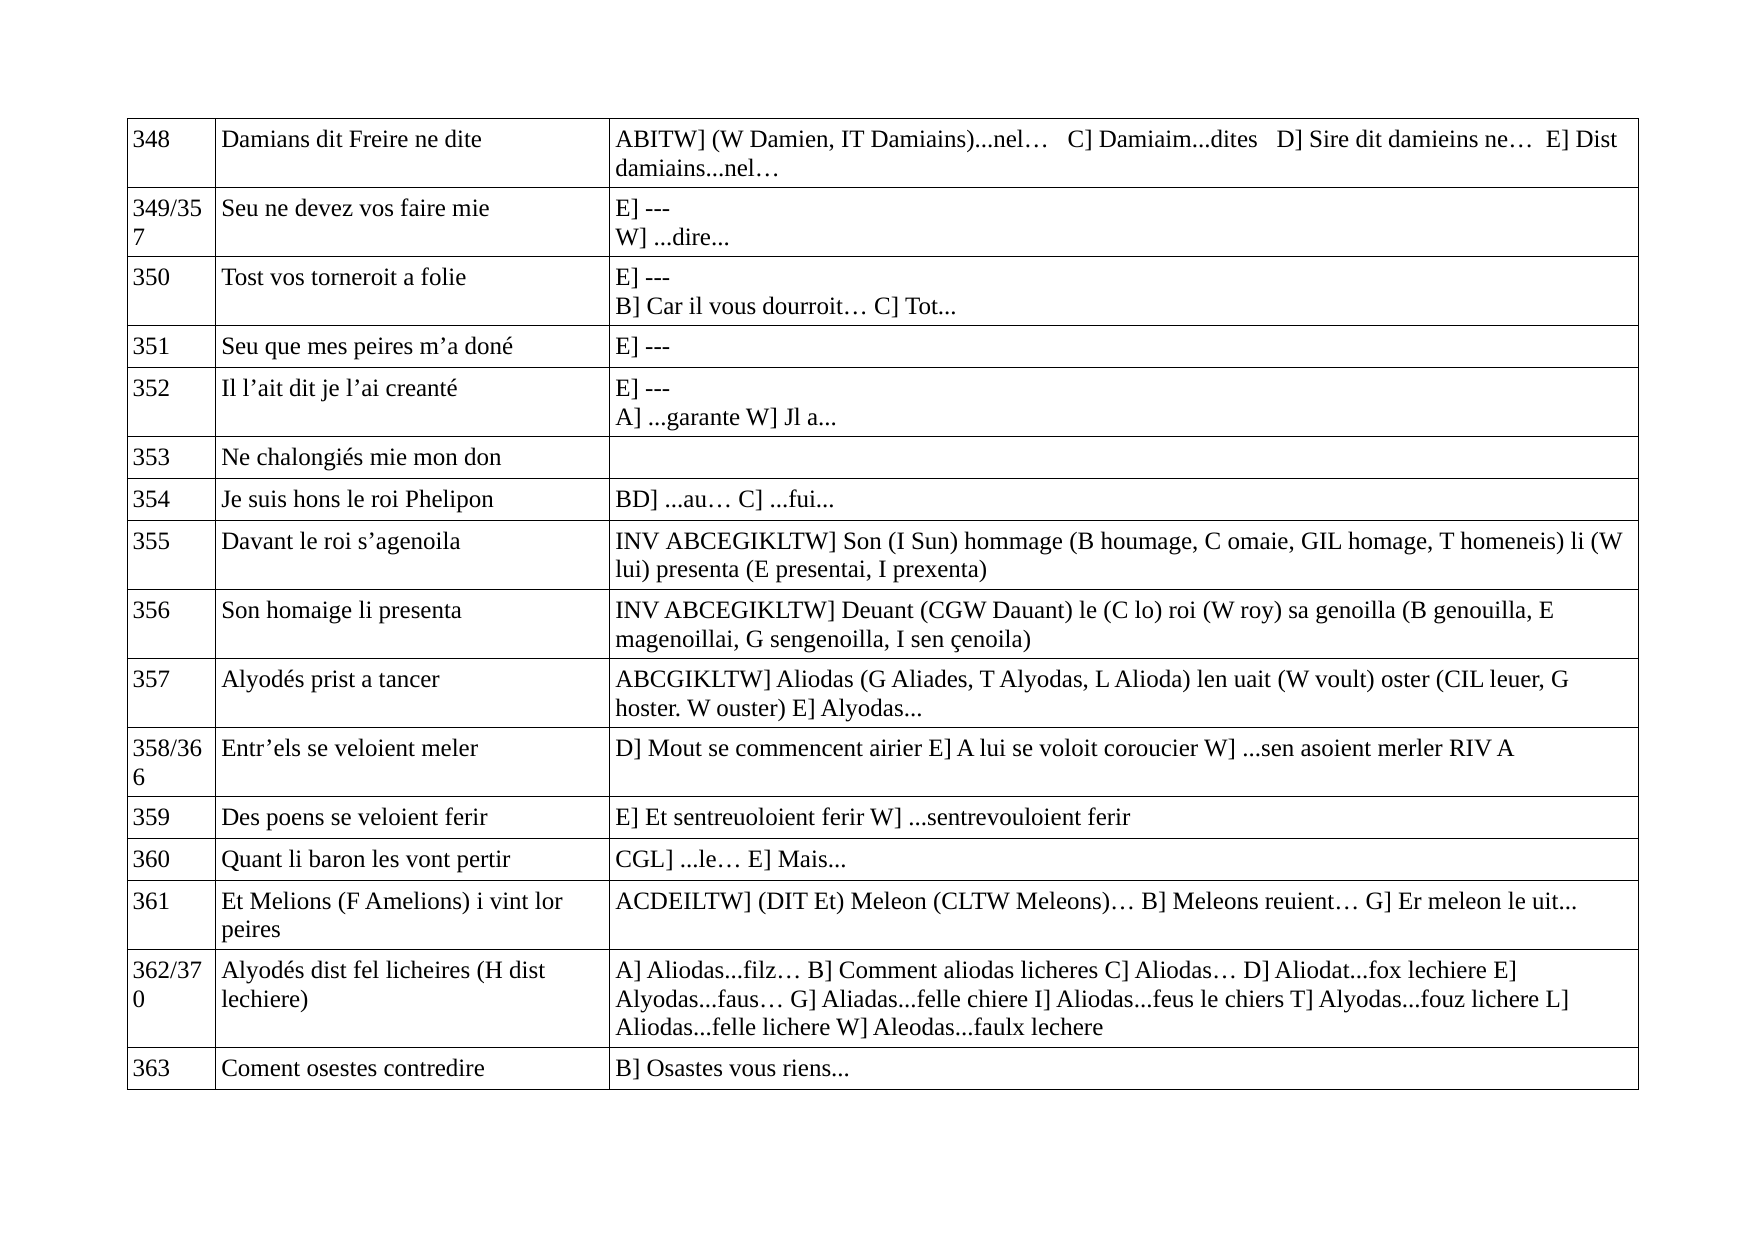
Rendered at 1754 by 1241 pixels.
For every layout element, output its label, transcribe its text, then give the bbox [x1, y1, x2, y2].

table_cell 354 [128, 479, 215, 520]
table_cell [610, 437, 1638, 478]
table_cell Coment osestes contredire [216, 1048, 609, 1089]
table_cell 349/357 [128, 188, 215, 256]
table_cell 356 [128, 590, 215, 658]
table_cell Des poens se veloient ferir [216, 797, 609, 838]
table_cell Son homaige li presenta [216, 590, 609, 658]
table_cell 352 [128, 368, 215, 436]
table_cell INV ABCEGIKLTW] Deuant (CGW Dauant) le (C lo) roi (W roy) sa genoilla (B genouilla, E magenoillai, G sengenoilla, I sen çenoila) [610, 590, 1638, 658]
table_cell Et Melions (F Amelions) i vint lor peires [216, 881, 609, 949]
table_cell 355 [128, 521, 215, 589]
table_cell ABITW] (W Damien, IT Damiains)...nel… C] Damiaim...dites D] Sire dit damieins ne… E] Dist damiains...nel… [610, 119, 1638, 187]
table_cell ABCGIKLTW] Aliodas (G Aliades, T Alyodas, L Alioda) len uait (W voult) oster (CIL leuer, G hoster. W ouster) E] Alyodas... [610, 659, 1638, 727]
table_cell 357 [128, 659, 215, 727]
table_cell INV ABCEGIKLTW] Son (I Sun) hommage (B houmage, C omaie, GIL homage, T homeneis) li (W lui) presenta (E presentai, I prexenta) [610, 521, 1638, 589]
table_cell 361 [128, 881, 215, 949]
table_cell Ne chalongiés mie mon don [216, 437, 609, 478]
table_cell Damians dit Freire ne dite [216, 119, 609, 187]
table_cell Je suis hons le roi Phelipon [216, 479, 609, 520]
table_cell 348 [128, 119, 215, 187]
table_cell CGL] ...le… E] Mais... [610, 839, 1638, 880]
table_cell 350 [128, 257, 215, 325]
table_cell D] Mout se commencent airier E] A lui se voloit coroucier W] ...sen asoient merler RIV A [610, 728, 1638, 796]
table_cell A] Aliodas...filz… B] Comment aliodas licheres C] Aliodas… D] Aliodat...fox lechiere E] Alyodas...faus… G] Aliadas...felle chiere I] Aliodas...feus le chiers T] Alyodas...fouz lichere L] Aliodas...felle lichere W] Aleodas...faulx lechere [610, 950, 1638, 1047]
table_cell Davant le roi s’agenoila [216, 521, 609, 589]
table_cell Quant li baron les vont pertir [216, 839, 609, 880]
table_cell Tost vos torneroit a folie [216, 257, 609, 325]
table_cell Seu que mes peires m’a doné [216, 326, 609, 367]
table_cell 351 [128, 326, 215, 367]
table_cell 353 [128, 437, 215, 478]
table_cell E] --- B] Car il vous dourroit… C] Tot... [610, 257, 1638, 325]
table_cell E] Et sentreuoloient ferir W] ...sentrevouloient ferir [610, 797, 1638, 838]
table_cell 363 [128, 1048, 215, 1089]
table_cell E] --- A] ...garante W] Jl a... [610, 368, 1638, 436]
table_cell Seu ne devez vos faire mie [216, 188, 609, 256]
table_cell Alyodés prist a tancer [216, 659, 609, 727]
table_cell Entr’els se veloient meler [216, 728, 609, 796]
table_cell Il l’ait dit je l’ai creanté [216, 368, 609, 436]
table_cell 359 [128, 797, 215, 838]
table_cell 358/366 [128, 728, 215, 796]
table_cell 360 [128, 839, 215, 880]
table_cell Alyodés dist fel licheires (H dist lechiere) [216, 950, 609, 1047]
table_cell 362/370 [128, 950, 215, 1047]
table_cell B] Osastes vous riens... [610, 1048, 1638, 1089]
table_cell ACDEILTW] (DIT Et) Meleon (CLTW Meleons)… B] Meleons reuient… G] Er meleon le uit... [610, 881, 1638, 949]
table_cell BD] ...au… C] ...fui... [610, 479, 1638, 520]
table_cell E] --- [610, 326, 1638, 367]
table_cell E] --- W] ...dire... [610, 188, 1638, 256]
